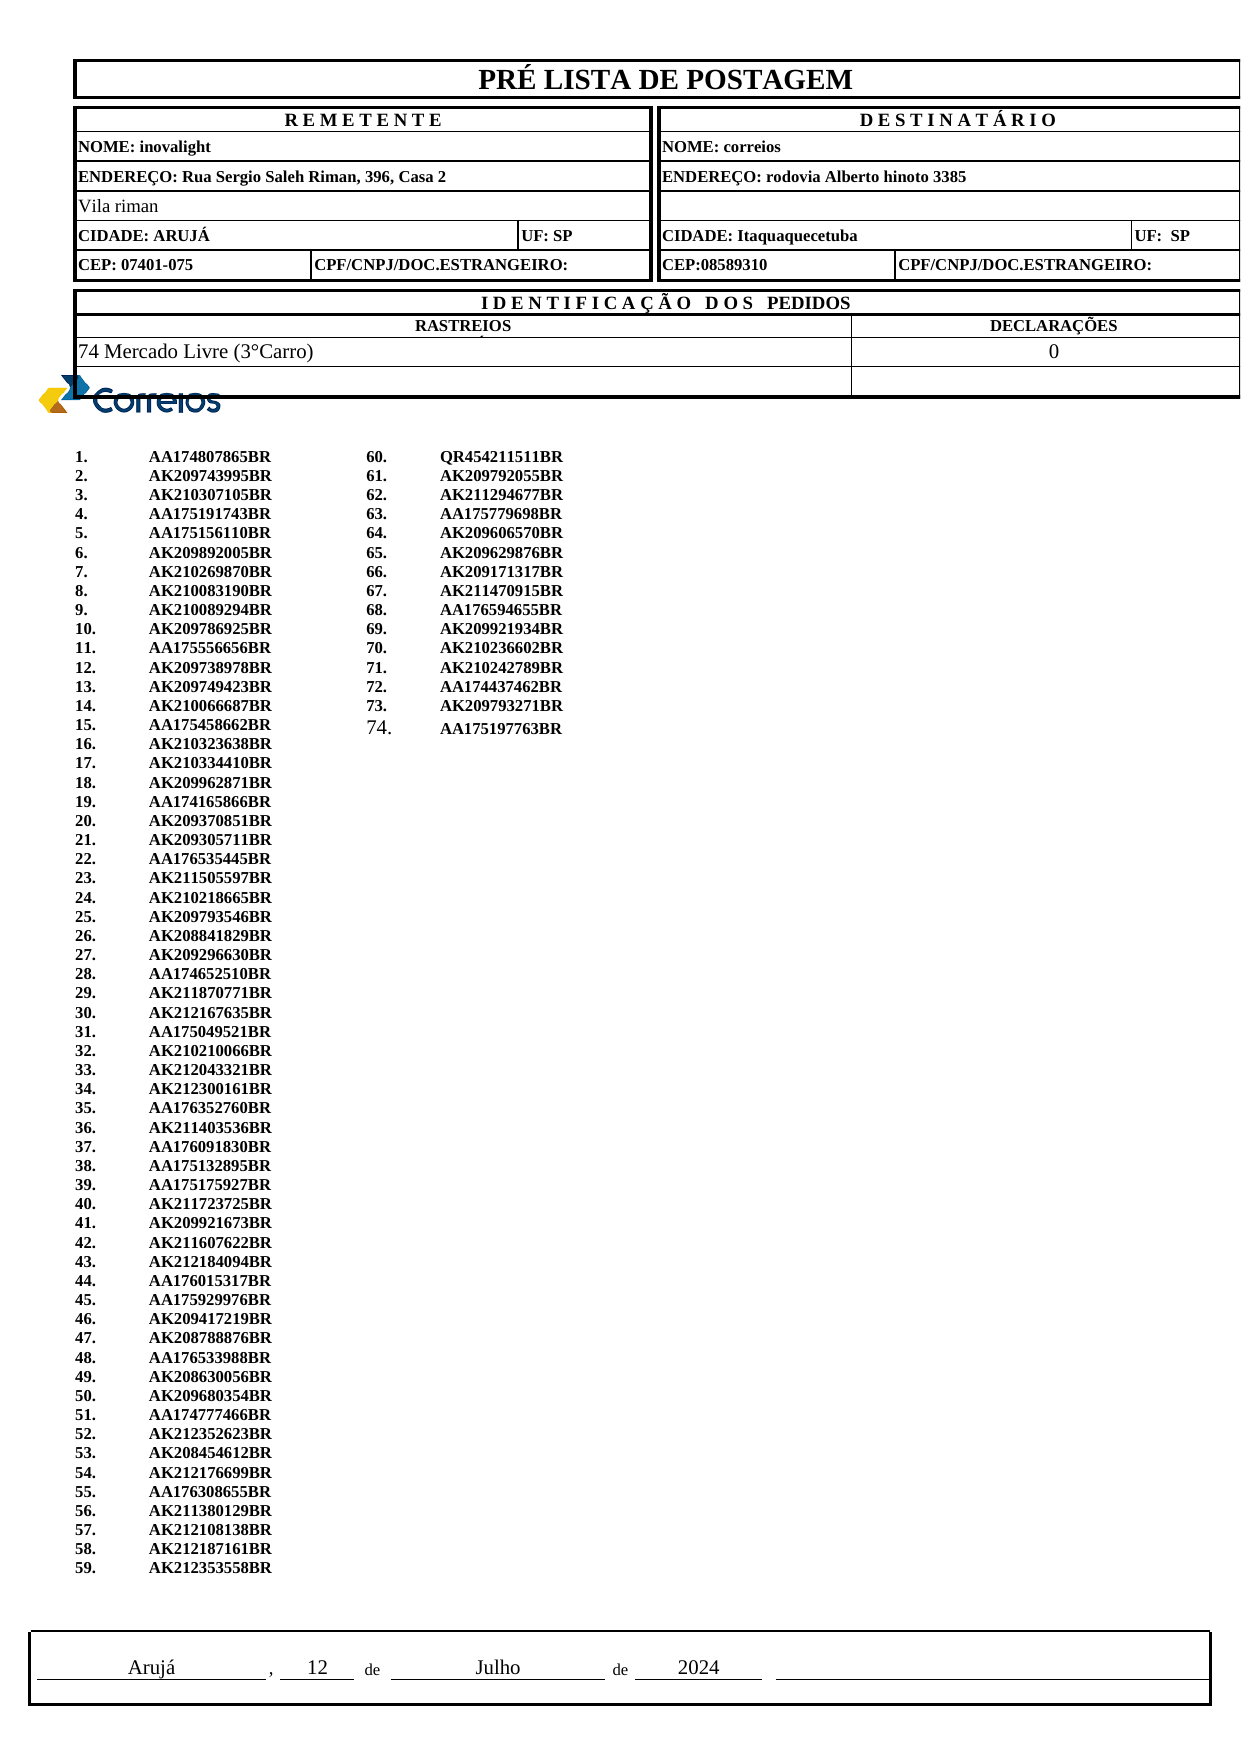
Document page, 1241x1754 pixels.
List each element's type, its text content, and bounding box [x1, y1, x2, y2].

list AK210210066BR [75, 1041, 329, 1060]
list AK208841829BR [75, 926, 329, 945]
list AA174777466BR [75, 1405, 329, 1424]
list AK209370851BR [75, 811, 329, 830]
list AK209305711BR [75, 830, 329, 849]
list AK208788876BR [75, 1328, 329, 1347]
list AA176308655BR [75, 1482, 329, 1501]
list AK210323638BR [75, 734, 329, 753]
list AK210218665BR [75, 887, 329, 907]
list AK210089294BR [75, 600, 329, 619]
list AK210083190BR [75, 581, 329, 600]
list AK209921673BR [75, 1213, 329, 1232]
list AK209743995BR [75, 466, 329, 485]
list AK209171317BR [366, 562, 620, 581]
list AK209417219BR [75, 1309, 329, 1328]
list AA175929976BR [75, 1290, 329, 1309]
list AK212184094BR [75, 1252, 329, 1271]
list AK211294677BR [366, 485, 620, 504]
list AA176594655BR [366, 600, 620, 619]
list AK212043321BR [75, 1060, 329, 1079]
list AK211403536BR [75, 1117, 329, 1137]
list AK212300161BR [75, 1079, 329, 1098]
list AK210242789BR [366, 657, 620, 677]
list AK209793546BR [75, 907, 329, 926]
list AK212353558BR [75, 1558, 329, 1577]
list AK208454612BR [75, 1443, 329, 1462]
list AK209892005BR [75, 542, 329, 562]
list AA175175927BR [75, 1175, 329, 1194]
list AK209962871BR [75, 772, 329, 792]
list AA175132895BR [75, 1156, 329, 1175]
list AA176015317BR [75, 1271, 329, 1290]
list AA175458662BR [75, 715, 329, 734]
list AA176091830BR [75, 1137, 329, 1156]
list AK211505597BR [75, 868, 329, 887]
list AK209680354BR [75, 1386, 329, 1405]
list AK210334410BR [75, 753, 329, 772]
list AK211870771BR [75, 983, 329, 1002]
list AK209606570BR [366, 523, 620, 542]
list AK209921934BR [366, 619, 620, 638]
list AA175156110BR [75, 523, 329, 542]
list AK212176699BR [75, 1462, 329, 1482]
list AK209792055BR [366, 466, 620, 485]
list AA175049521BR [75, 1022, 329, 1041]
list QR454211511BR [366, 447, 620, 466]
list AK212167635BR [75, 1002, 329, 1022]
list AA174437462BR [366, 677, 620, 696]
list AK209749423BR [75, 677, 329, 696]
list AK209738978BR [75, 657, 329, 677]
list AA174807865BR [75, 447, 329, 466]
list AK212187161BR [75, 1539, 329, 1558]
list AK208630056BR [75, 1367, 329, 1386]
list AA176533988BR [75, 1347, 329, 1367]
list AA176352760BR [75, 1098, 329, 1117]
list AK210066687BR [75, 696, 329, 715]
list AK211380129BR [75, 1501, 329, 1520]
list AK212108138BR [75, 1520, 329, 1539]
list AA174652510BR [75, 964, 329, 983]
list AK211723725BR [75, 1194, 329, 1213]
list AK210307105BR [75, 485, 329, 504]
list AK209793271BR [366, 696, 620, 715]
list AK212352623BR [75, 1424, 329, 1443]
list AA176535445BR [75, 849, 329, 868]
list AA175779698BR [366, 504, 620, 523]
list AK209629876BR [366, 542, 620, 562]
list AK209296630BR [75, 945, 329, 964]
list AK210236602BR [366, 638, 620, 657]
list AK209786925BR [75, 619, 329, 638]
list AK211607622BR [75, 1232, 329, 1252]
list AK210269870BR [75, 562, 329, 581]
list AK211470915BR [366, 581, 620, 600]
list AA174165866BR [75, 792, 329, 811]
list AA175556656BR [75, 638, 329, 657]
list AA175197763BR [366, 715, 620, 739]
list AA175191743BR [75, 504, 329, 523]
